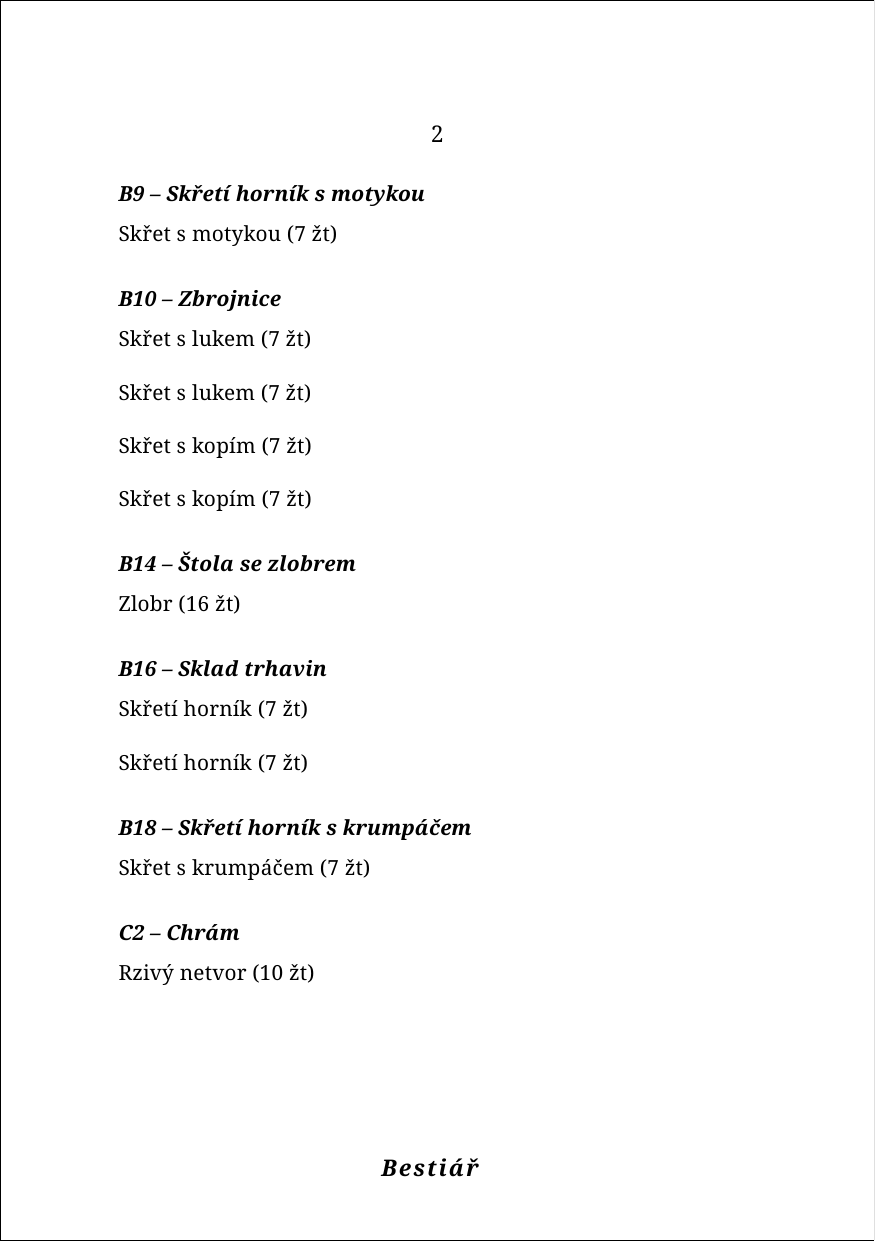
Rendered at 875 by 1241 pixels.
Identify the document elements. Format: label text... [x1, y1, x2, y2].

subtitle B14 – Štola se zlobrem [118, 549, 756, 577]
text Skřet s kopím (7 žt) [118, 484, 756, 512]
subtitle B10 – Zbrojnice [118, 284, 756, 313]
text Skřet s lukem (7 žt) [118, 324, 756, 353]
subtitle C2 – Chrám [118, 918, 756, 946]
text Skřet s lukem (7 žt) [118, 378, 756, 406]
text Skřet s motykou (7 žt) [118, 219, 756, 248]
text Zlobr (16 žt) [118, 589, 756, 618]
text Skřet s kopím (7 žt) [118, 431, 756, 459]
subtitle B18 – Skřetí horník s krumpáčem [118, 813, 756, 841]
text Skřet s krumpáčem (7 žt) [118, 853, 756, 881]
subtitle B16 – Sklad trhavin [118, 654, 756, 683]
subtitle B9 – Skřetí horník s motykou [118, 179, 756, 207]
text Rzivý netvor (10 žt) [118, 958, 756, 987]
text Skřetí horník (7 žt) [118, 694, 756, 723]
text Skřetí horník (7 žt) [118, 748, 756, 776]
